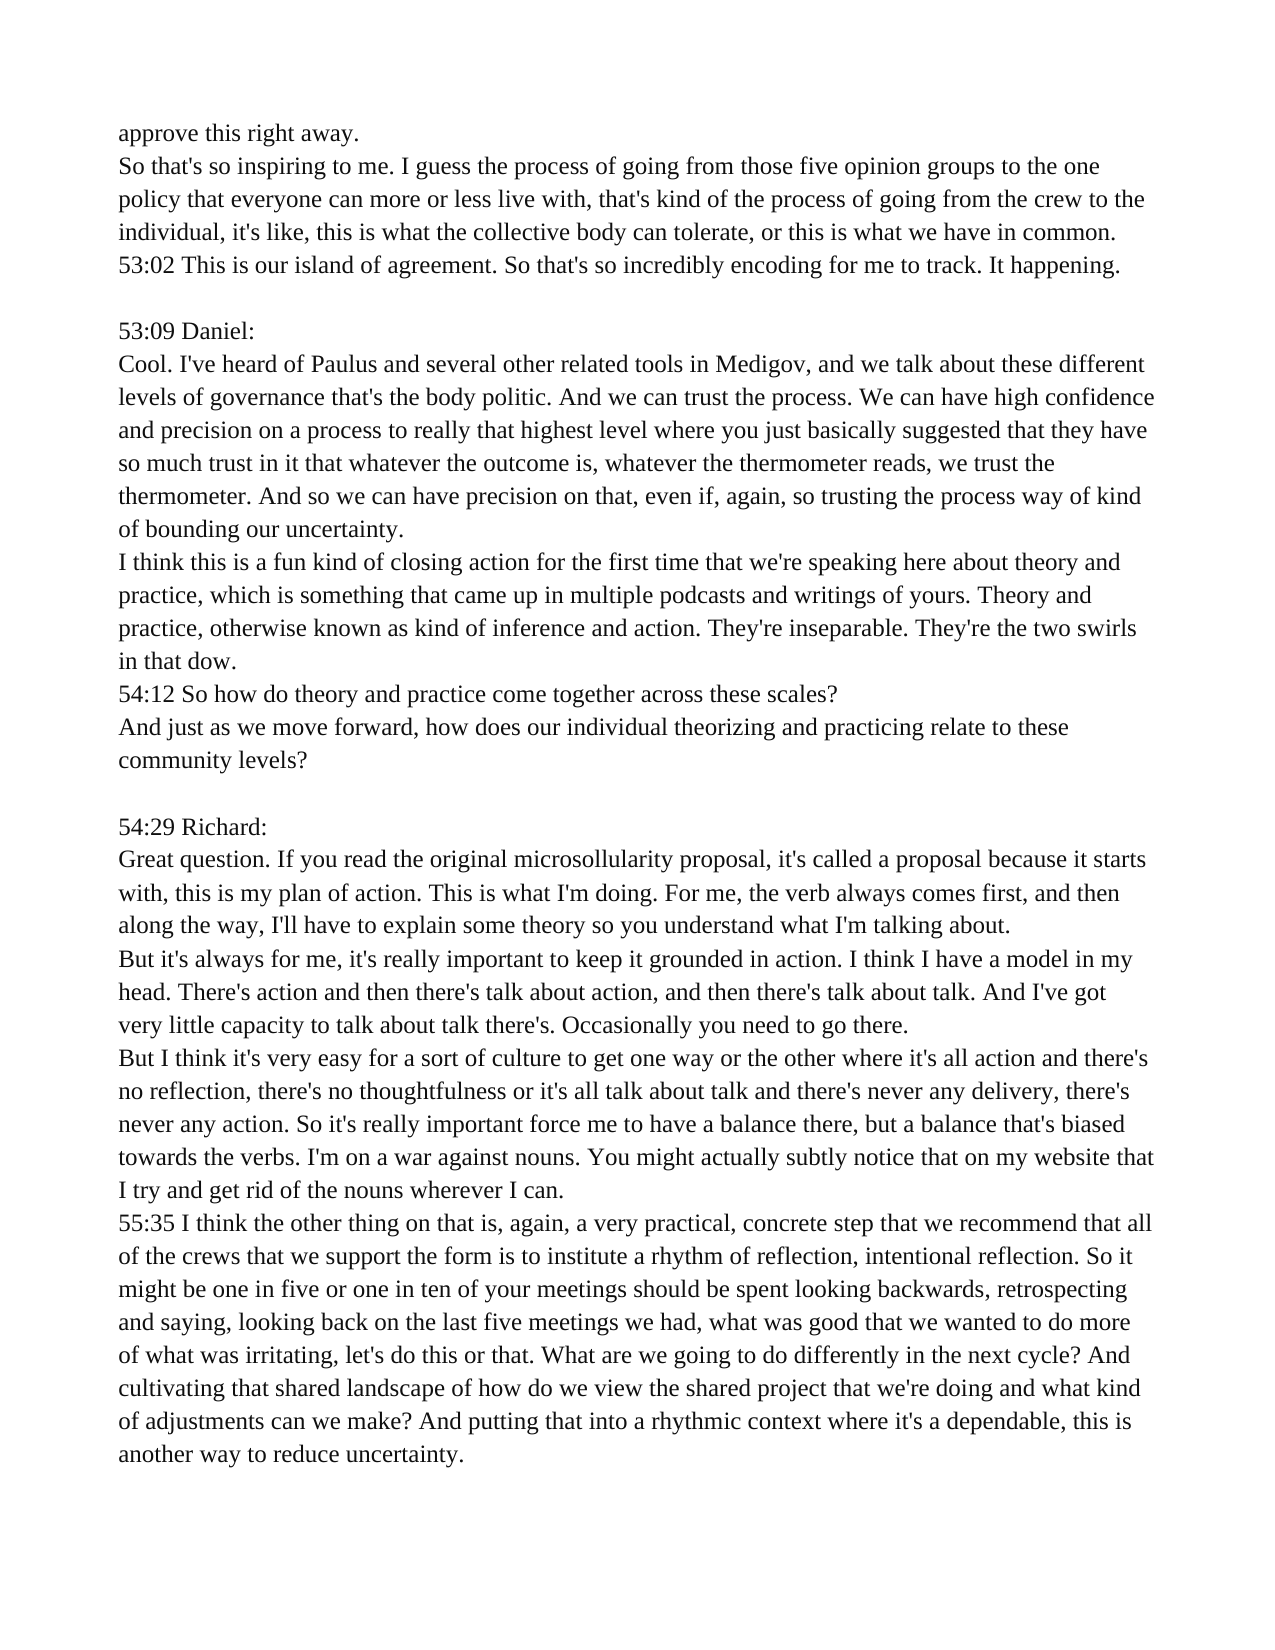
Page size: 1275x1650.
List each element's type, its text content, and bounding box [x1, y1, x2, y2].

text But I think it's very easy for a sort of culture to get one way or the other where it's all action and there's no reflection, there's no thoughtfulness or it's all talk about talk and there's never any delivery, there's never any action. So it's really important force me to have a balance there, but a balance that's biased towards the verbs. I'm on a war against nouns. You might actually subtly notice that on my website that I try and get rid of the nouns wherever I can. [118, 1043, 1157, 1203]
text Great question. If you read the original microsollularity proposal, it's called a proposal because it starts with, this is my plan of action. This is what I'm doing. For me, the verb always comes first, and then along the way, I'll have to explain some theory so you understand what I'm talking about. [118, 844, 1157, 939]
text But it's always for me, it's really important to keep it grounded in action. I think I have a model in my head. There's action and then there's talk about action, and then there's talk about talk. And I've got very little capacity to talk about talk there's. Occasionally you need to go there. [118, 944, 1157, 1038]
text So that's so inspiring to me. I guess the process of going from those five opinion groups to the one policy that everyone can more or less live with, that's kind of the process of going from the crew to the individual, it's like, this is what the collective body can tolerate, or this is what we have in common. [118, 151, 1157, 246]
text approve this right away. [118, 118, 1157, 147]
text 55:35 I think the other thing on that is, again, a very practical, concrete step that we recommend that all of the crews that we support the form is to institute a rhythm of reflection, intentional reflection. So it might be one in five or one in ten of your meetings should be spent looking backwards, retrospecting and saying, looking back on the last five meetings we had, what was good that we wanted to do more of what was irritating, let's do this or that. What are we going to do differently in the next cycle? And cultivating that shared landscape of how do we view the shared project that we're doing and what kind of adjustments can we make? And putting that into a rhythmic context where it's a dependable, this is another way to reduce uncertainty. [118, 1208, 1157, 1468]
text 54:12 So how do theory and practice come together across these scales? [118, 679, 1157, 708]
text I think this is a fun kind of closing action for the first time that we're speaking here about theory and practice, which is something that came up in multiple podcasts and writings of yours. Theory and practice, otherwise known as kind of inference and action. They're inseparable. They're the two swirls in that dow. [118, 547, 1157, 675]
text 53:09 Daniel: [118, 316, 1157, 345]
text 54:29 Richard: [118, 812, 1157, 840]
text Cool. I've heard of Paulus and several other related tools in Medigov, and we talk about these different levels of governance that's the body politic. And we can trust the process. We can have high confidence and precision on a process to really that highest level where you just basically suggested that they have so much trust in it that whatever the outcome is, whatever the thermometer reads, we trust the thermometer. And so we can have precision on that, even if, again, so trusting the process way of kind of bounding our uncertainty. [118, 349, 1157, 543]
text 53:02 This is our island of agreement. So that's so incredibly encoding for me to track. It happening. [118, 250, 1157, 279]
text And just as we move forward, how does our individual theorizing and practicing relate to these community levels? [118, 712, 1157, 774]
